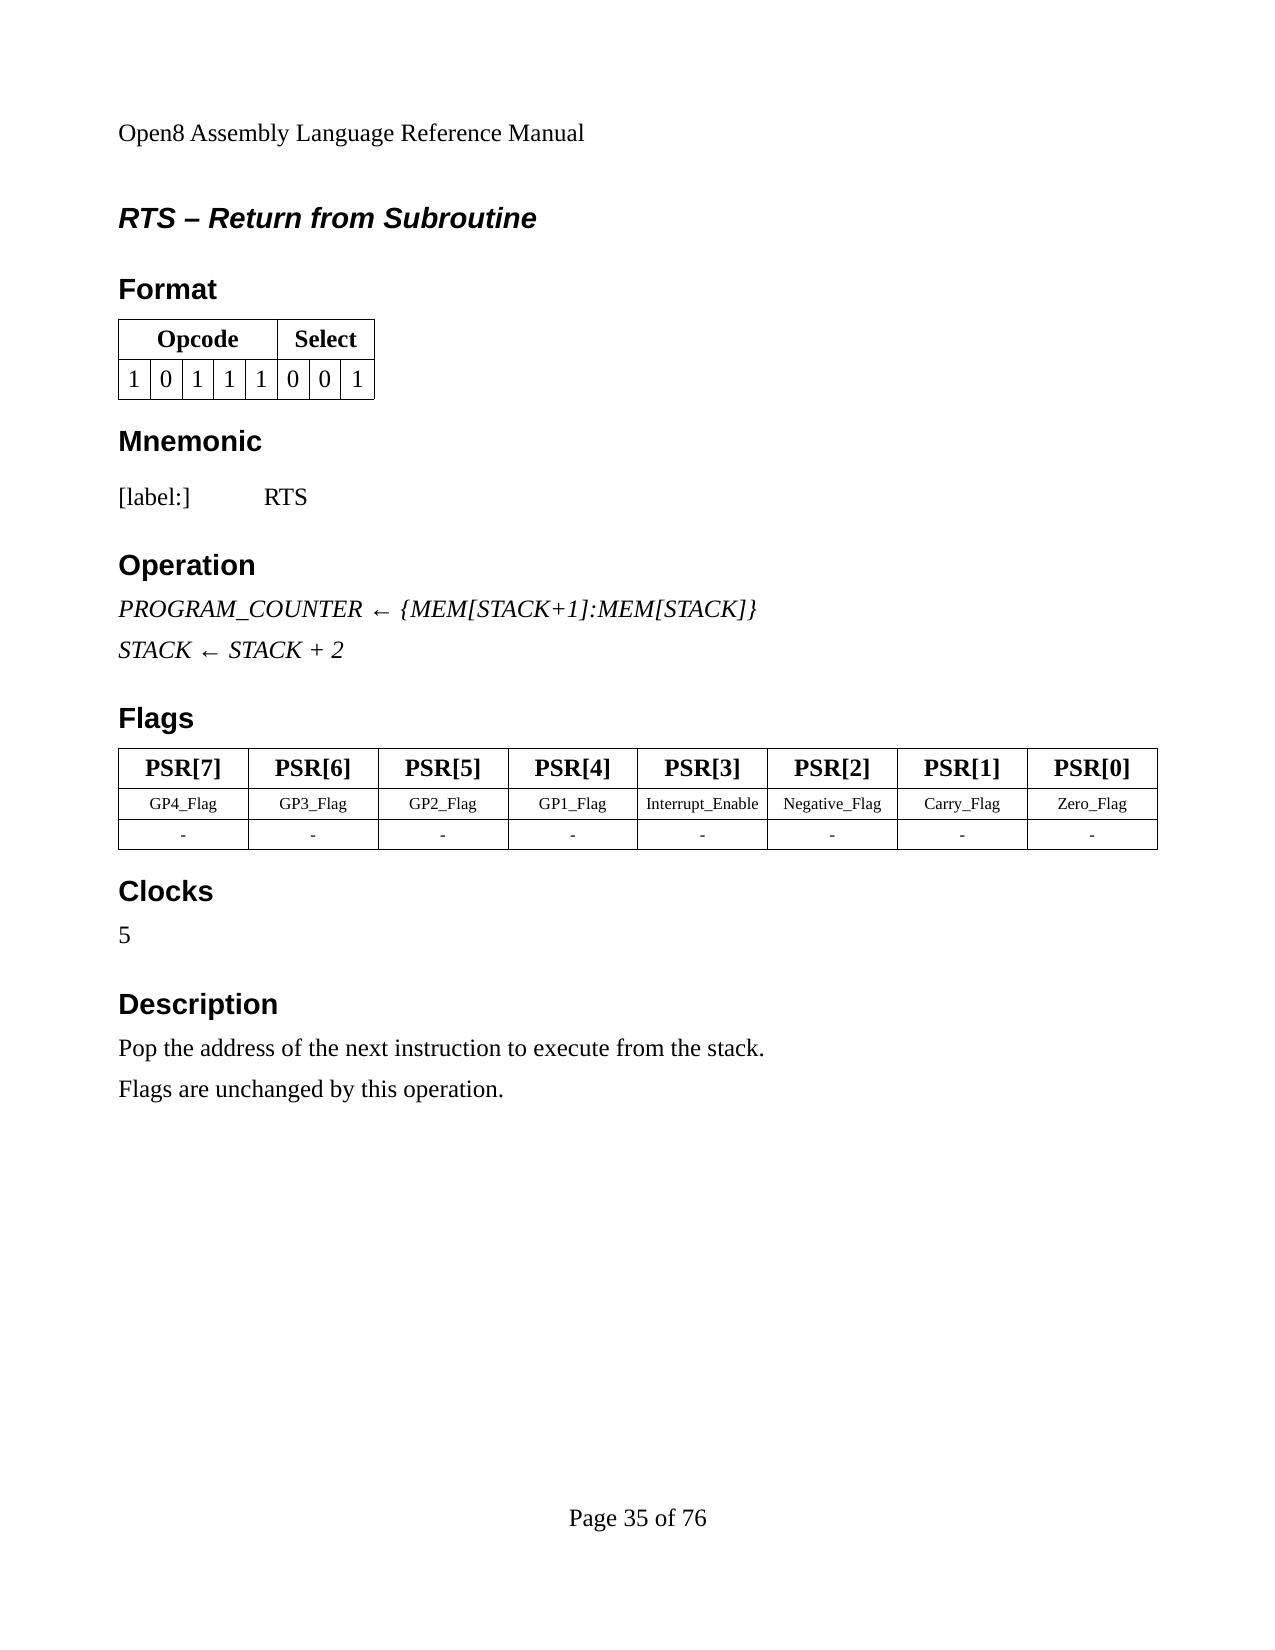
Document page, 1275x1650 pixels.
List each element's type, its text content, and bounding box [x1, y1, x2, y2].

table_header PSR[4] [509, 749, 637, 788]
text STACK ← STACK + 2 [118, 635, 1157, 664]
table_cell Zero_Flag [1028, 789, 1157, 818]
table_cell 0 [151, 360, 182, 399]
table_cell 1 [341, 360, 374, 399]
table_cell Carry_Flag [898, 789, 1027, 818]
table_cell GP1_Flag [509, 789, 637, 818]
table_header PSR[1] [898, 749, 1027, 788]
table_cell - [768, 820, 897, 849]
table_header PSR[7] [119, 749, 248, 788]
table_cell 1 [246, 360, 277, 399]
text Flags are unchanged by this operation. [118, 1074, 1157, 1103]
table_cell Interrupt_Enable [638, 789, 767, 818]
table_cell - [898, 820, 1027, 849]
subtitle Clocks [118, 874, 1157, 908]
table_cell GP3_Flag [249, 789, 378, 818]
table_cell 1 [183, 360, 213, 399]
table_cell 0 [278, 360, 309, 399]
table_cell GP2_Flag [379, 789, 508, 818]
table_cell - [119, 820, 248, 849]
table_cell - [509, 820, 637, 849]
table_cell 0 [310, 360, 340, 399]
text [label:] RTS [118, 482, 1157, 511]
subtitle Format [118, 272, 1157, 306]
table_header PSR[3] [638, 749, 767, 788]
table_cell Negative_Flag [768, 789, 897, 818]
table_cell 1 [119, 360, 150, 399]
table_cell - [638, 820, 767, 849]
subtitle RTS – Return from Subroutine [118, 201, 1157, 235]
table_cell - [379, 820, 508, 849]
subtitle Description [118, 987, 1157, 1020]
table_header PSR[2] [768, 749, 897, 788]
table_cell 1 [214, 360, 245, 399]
subtitle Operation [118, 548, 1157, 581]
table_cell - [1028, 820, 1157, 849]
table_header Select [278, 320, 374, 359]
text 5 [118, 920, 1157, 949]
subtitle Mnemonic [118, 424, 1157, 458]
subtitle Flags [118, 701, 1157, 735]
table_cell GP4_Flag [119, 789, 248, 818]
table_header Opcode [119, 320, 277, 359]
text Pop the address of the next instruction to execute from the stack. [118, 1033, 1157, 1061]
table_header PSR[5] [379, 749, 508, 788]
table_cell - [249, 820, 378, 849]
table_header PSR[0] [1028, 749, 1157, 788]
table_header PSR[6] [249, 749, 378, 788]
text PROGRAM_COUNTER ← {MEM[STACK+1]:MEM[STACK]} [118, 594, 1157, 623]
